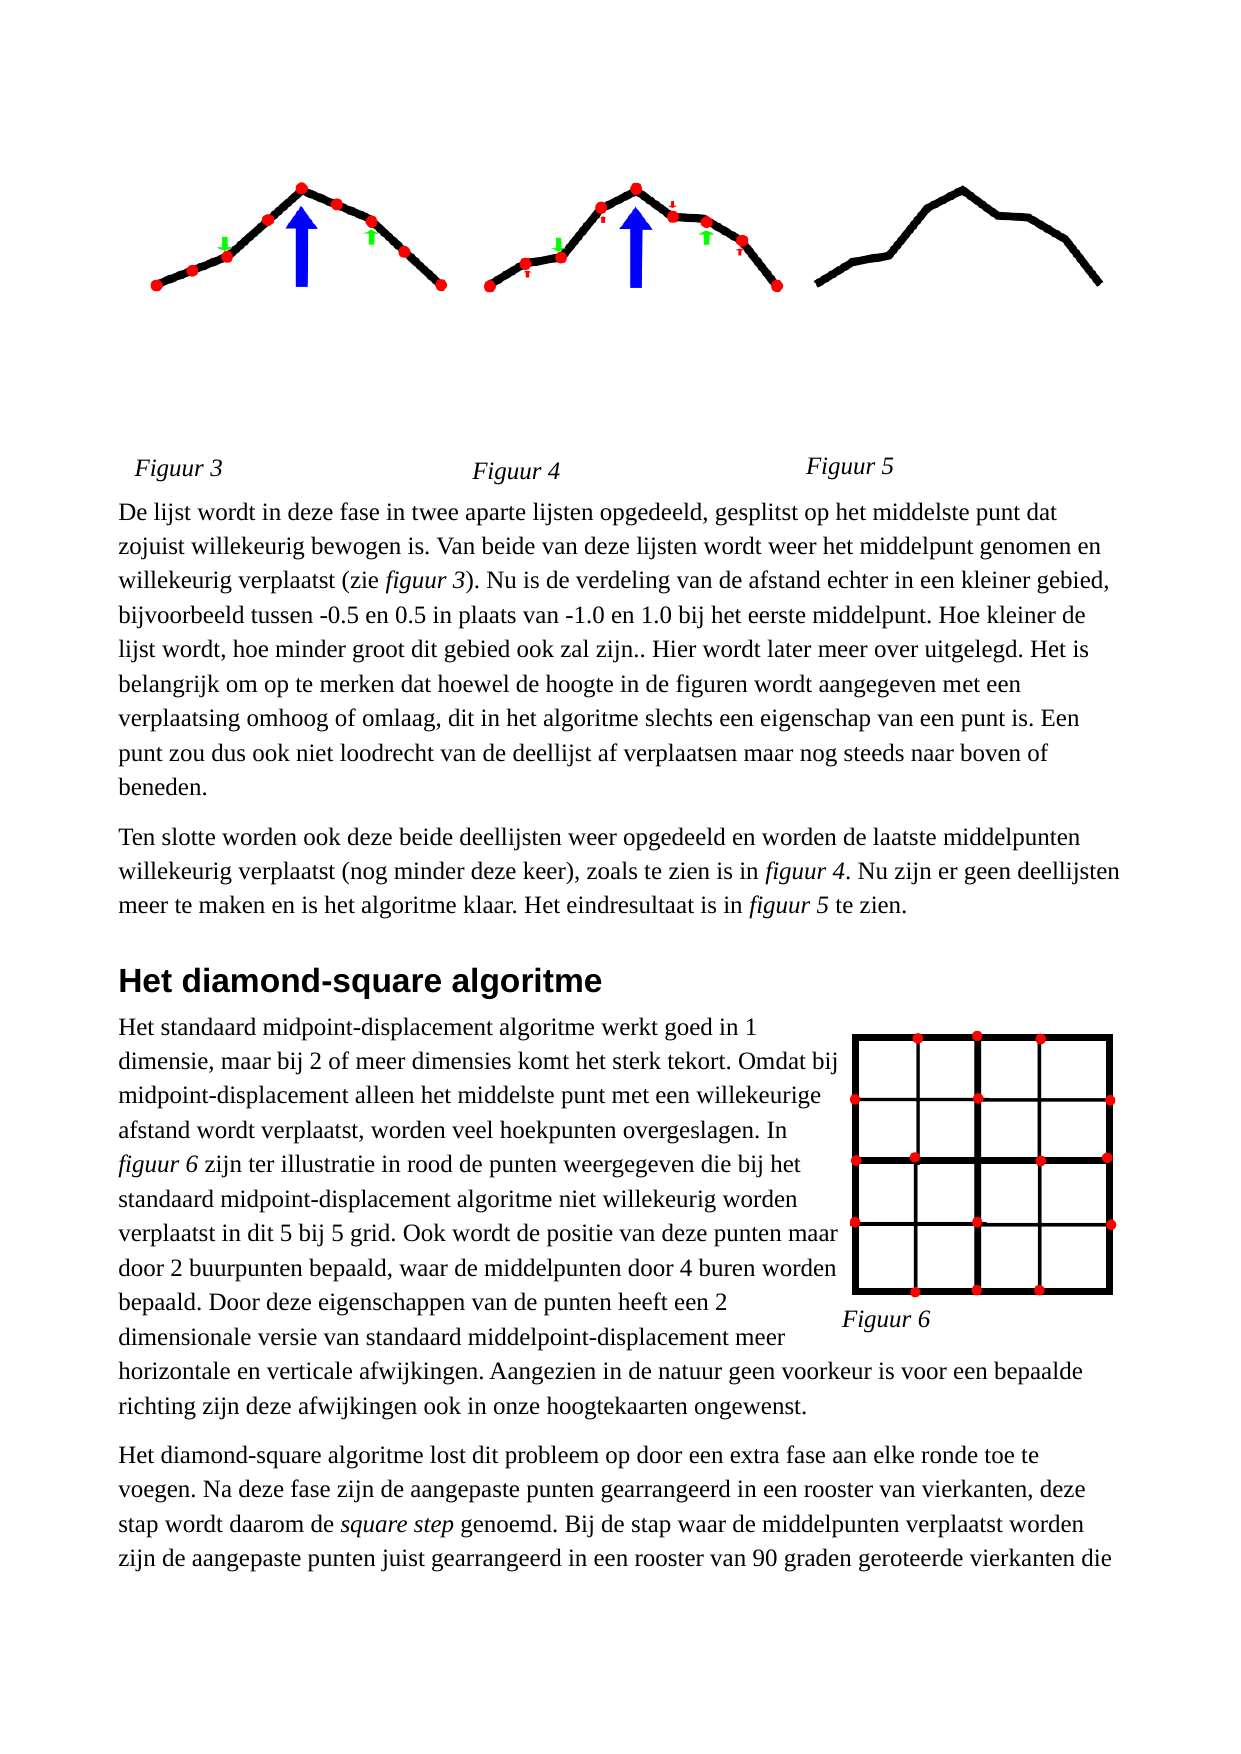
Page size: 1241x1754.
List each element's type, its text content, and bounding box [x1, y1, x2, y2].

picture [472, 130, 798, 456]
picture [841, 1024, 1123, 1305]
text Figuur 5 [806, 452, 1115, 480]
picture [800, 130, 1121, 452]
text Figuur 4 [472, 456, 797, 485]
subtitle Het diamond-square algoritme [118, 960, 1122, 999]
picture [138, 130, 462, 454]
text Figuur 6 [842, 1305, 1122, 1333]
text Figuur 3 [134, 131, 465, 482]
text Het diamond-square algoritme lost dit probleem op door een extra fase aan elke ronde toe te voegen. Na deze fase zijn de aangepaste punten gearrangeerd in een rooster van vierkanten, deze stap wordt daarom de square step genoemd. Bij de stap waar de middelpunten verplaatst worden zijn de aangepaste punten juist gearrangeerd in een rooster van 90 graden geroteerde vierkanten die [118, 1440, 1122, 1572]
text Ten slotte worden ook deze beide deellijsten weer opgedeeld en worden de laatste middelpunten willekeurig verplaatst (nog minder deze keer), zoals te zien is in figuur 4. Nu zijn er geen deellijsten meer te maken en is het algoritme klaar. Het eindresultaat is in figuur 5 te zien. [118, 822, 1122, 919]
text De lijst wordt in deze fase in twee aparte lijsten opgedeeld, gesplitst op het middelste punt dat zojuist willekeurig bewogen is. Van beide van deze lijsten wordt weer het middelpunt genomen en willekeurig verplaatst (zie figuur 3). Nu is de verdeling van de afstand echter in een kleiner gebied, bijvoorbeeld tussen -0.5 en 0.5 in plaats van -1.0 en 1.0 bij het eerste middelpunt. Hoe kleiner de lijst wordt, hoe minder groot dit gebied ook zal zijn.. Hier wordt later meer over uitgelegd. Het is belangrijk om op te merken dat hoewel de hoogte in de figuren wordt aangegeven met een verplaatsing omhoog of omlaag, dit in het algoritme slechts een eigenschap van een punt is. Een punt zou dus ook niet loodrecht van de deellijst af verplaatsen maar nog steeds naar boven of beneden. [118, 118, 1122, 801]
text Het standaard midpoint-displacement algoritme werkt goed in 1 dimensie, maar bij 2 of meer dimensies komt het sterk tekort. Omdat bij midpoint-displacement alleen het middelste punt met een willekeurige afstand wordt verplaatst, worden veel hoekpunten overgeslagen. In figuur 6 zijn ter illustratie in rood de punten weergegeven die bij het standaard midpoint-displacement algoritme niet willekeurig worden verplaatst in dit 5 bij 5 grid. Ook wordt de positie van deze punten maar door 2 buurpunten bepaald, waar de middelpunten door 4 buren worden bepaald. Door deze eigenschappen van de punten heeft een 2 dimensionale versie van standaard middelpoint-displacement meer horizontale en verticale afwijkingen. Aangezien in de natuur geen voorkeur is voor een bepaalde richting zijn deze afwijkingen ook in onze hoogtekaarten ongewenst. [118, 1012, 1122, 1419]
